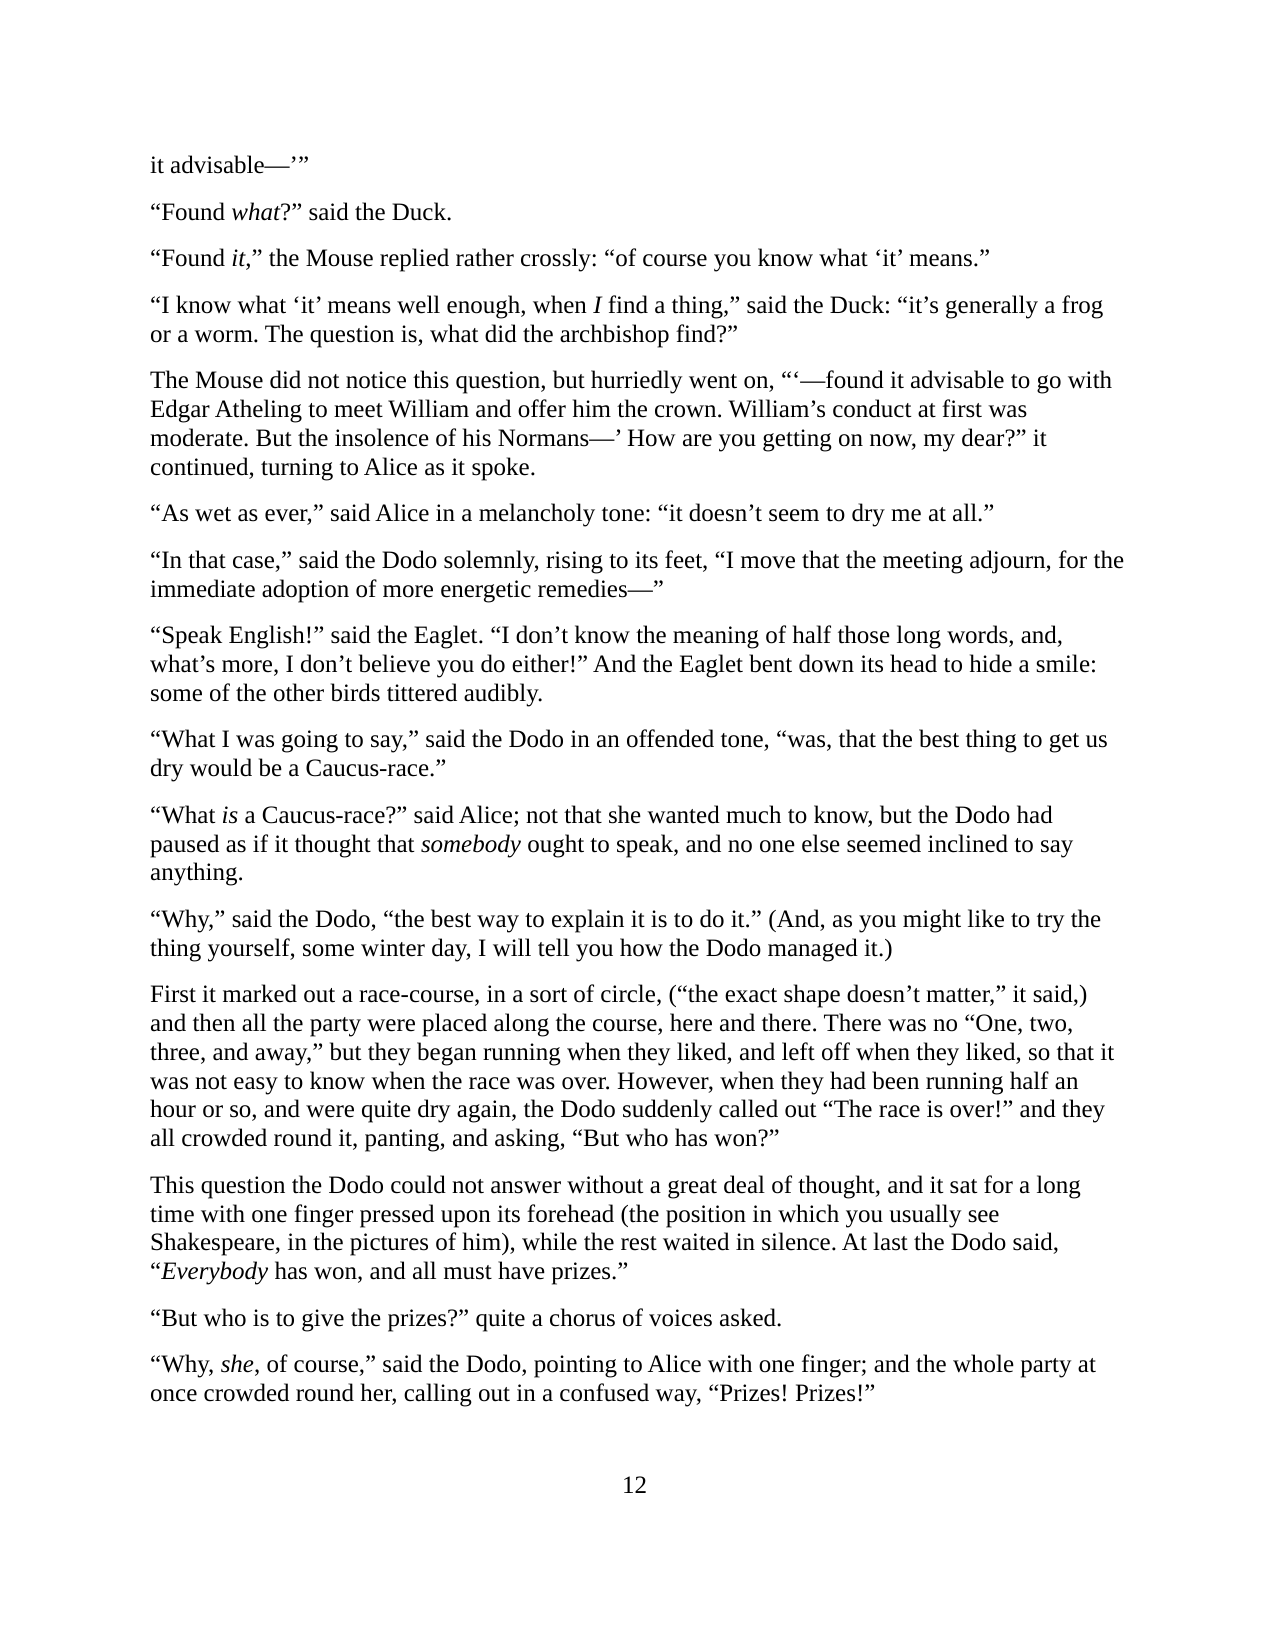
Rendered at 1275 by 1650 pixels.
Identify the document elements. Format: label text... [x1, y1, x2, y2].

text “But who is to give the prizes?” quite a chorus of voices asked. [150, 1303, 1125, 1332]
text “What I was going to say,” said the Dodo in an offended tone, “was, that the best thing to get us dry would be a Caucus-race.” [150, 724, 1125, 782]
text it advisable—’” [150, 150, 1125, 179]
text First it marked out a race-course, in a sort of circle, (“the exact shape doesn’t matter,” it said,) and then all the party were placed along the course, here and there. There was no “One, two, three, and away,” but they began running when they liked, and left off when they liked, so that it was not easy to know when the race was over. However, when they had been running half an hour or so, and were quite dry again, the Dodo suddenly called out “The race is over!” and they all crowded round it, panting, and asking, “But who has won?” [150, 979, 1125, 1152]
text “Found it,” the Mouse replied rather crossly: “of course you know what ‘it’ means.” [150, 243, 1125, 272]
text “I know what ‘it’ means well enough, when I find a thing,” said the Duck: “it’s generally a frog or a worm. The question is, what did the archbishop find?” [150, 290, 1125, 347]
text This question the Dodo could not answer without a great deal of thought, and it sat for a long time with one finger pressed upon its forehead (the position in which you usually see Shakespeare, in the pictures of him), while the rest waited in silence. At last the Dodo said, “Everybody has won, and all must have prizes.” [150, 1170, 1125, 1285]
text “Speak English!” said the Eaglet. “I don’t know the meaning of half those long words, and, what’s more, I don’t believe you do either!” And the Eaglet bent down its head to hide a smile: some of the other birds tittered audibly. [150, 620, 1125, 707]
text “Why,” said the Dodo, “the best way to explain it is to do it.” (And, as you might like to try the thing yourself, some winter day, I will tell you how the Dodo managed it.) [150, 904, 1125, 962]
text “In that case,” said the Dodo solemnly, rising to its feet, “I move that the meeting adjourn, for the immediate adoption of more energetic remedies—” [150, 545, 1125, 602]
text The Mouse did not notice this question, but hurriedly went on, “‘—found it advisable to go with Edgar Atheling to meet William and offer him the crown. William’s conduct at first was moderate. But the insolence of his Normans—’ How are you getting on now, my dear?” it continued, turning to Alice as it spoke. [150, 365, 1125, 480]
text “As wet as ever,” said Alice in a melancholy tone: “it doesn’t seem to dry me at all.” [150, 498, 1125, 527]
text “Found what?” said the Duck. [150, 197, 1125, 225]
text “Why, she, of course,” said the Dodo, pointing to Alice with one finger; and the whole party at once crowded round her, calling out in a confused way, “Prizes! Prizes!” [150, 1349, 1125, 1407]
text “What is a Caucus-race?” said Alice; not that she wanted much to know, but the Dodo had paused as if it thought that somebody ought to speak, and no one else seemed inclined to say anything. [150, 800, 1125, 886]
